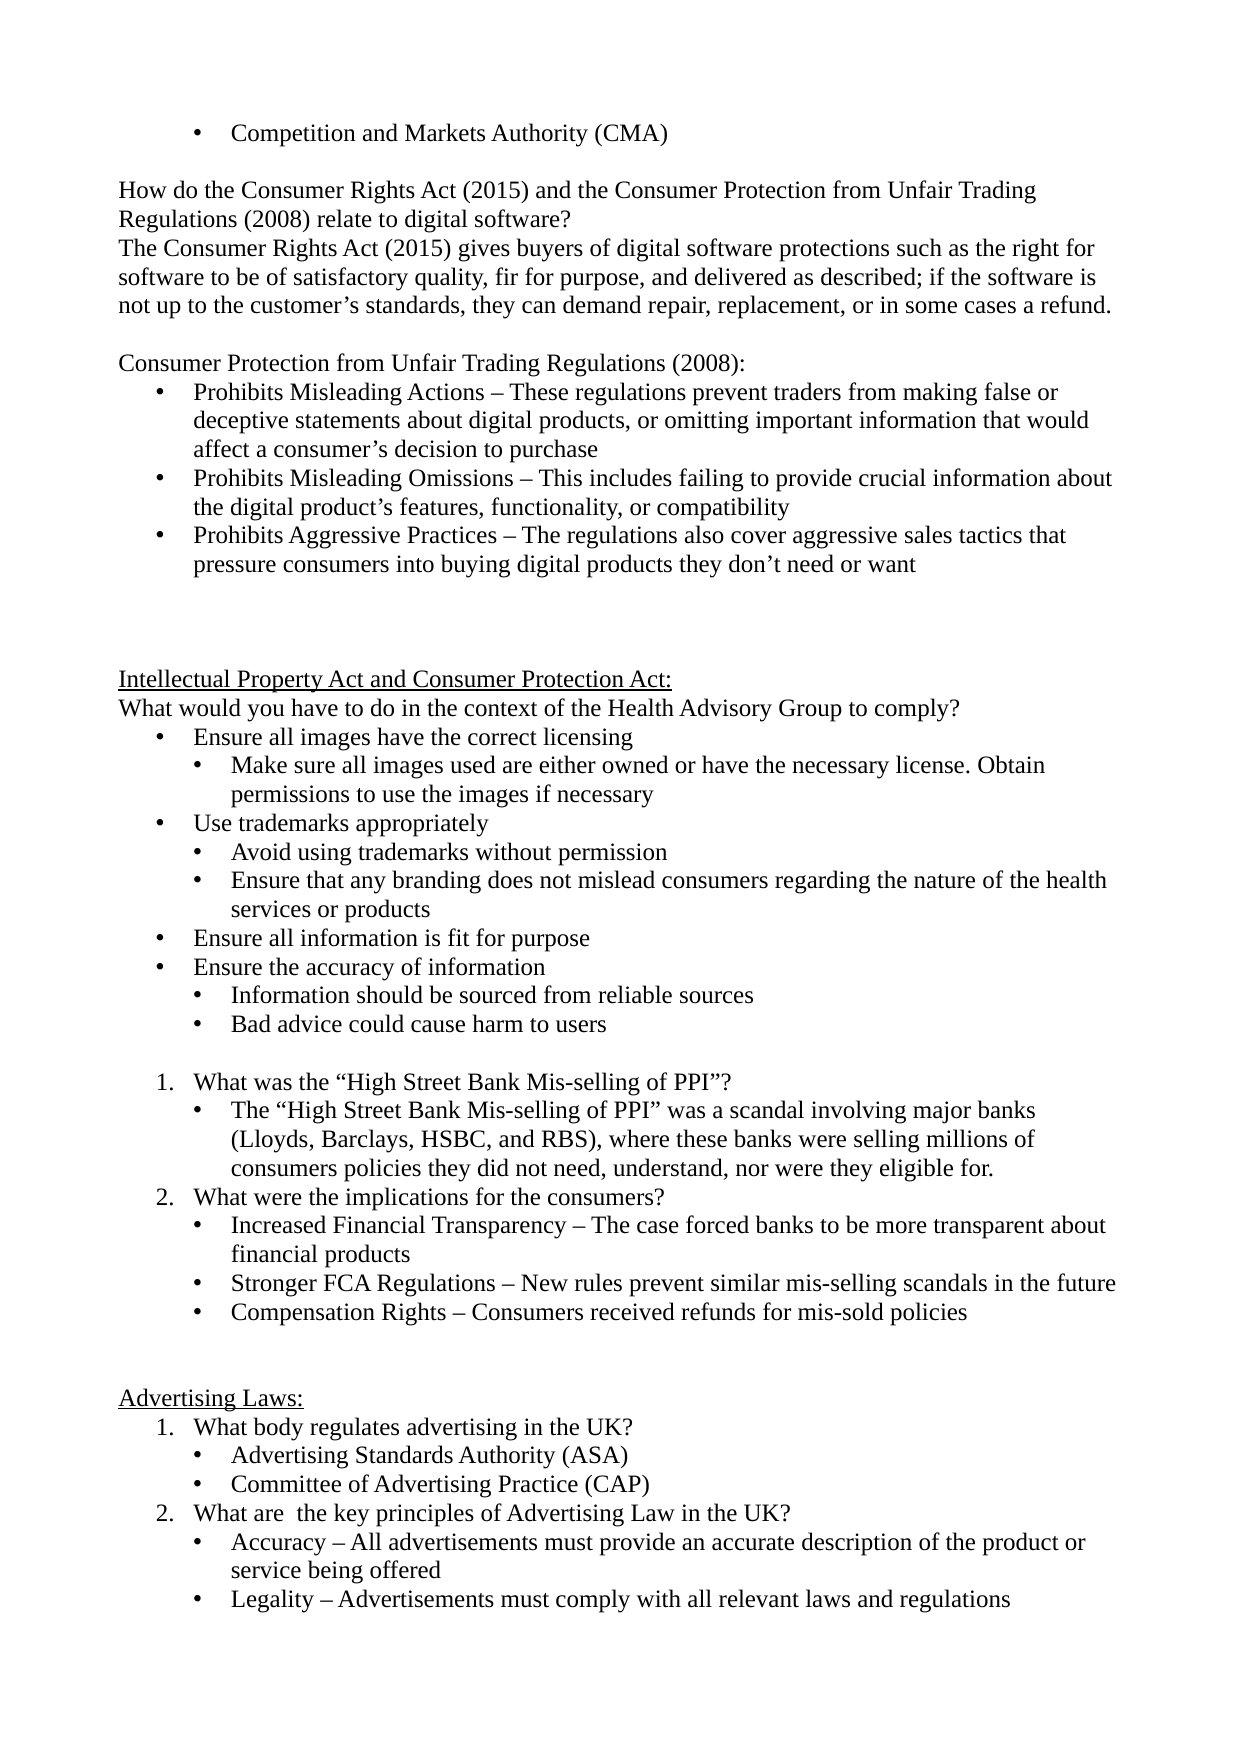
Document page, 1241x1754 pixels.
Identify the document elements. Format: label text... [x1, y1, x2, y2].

list Compensation Rights – Consumers received refunds for mis-sold policies [193, 1297, 1122, 1326]
list Accuracy – All advertisements must provide an accurate description of the product or service being offered [193, 1527, 1122, 1584]
text What would you have to do in the context of the Health Advisory Group to comply? [118, 693, 1122, 722]
list What were the implications for the consumers? [156, 1182, 1122, 1211]
list Use trademarks appropriately [156, 808, 1122, 837]
list What was the “High Street Bank Mis-selling of PPI”? [156, 1067, 1122, 1096]
list Prohibits Misleading Actions – These regulations prevent traders from making false or deceptive statements about digital products, or omitting important information that would affect a consumer’s decision to purchase [156, 377, 1122, 463]
list Ensure all information is fit for purpose [156, 923, 1122, 952]
list Ensure that any branding does not mislead consumers regarding the nature of the health services or products [193, 866, 1122, 923]
text Consumer Protection from Unfair Trading Regulations (2008): [118, 348, 1122, 377]
text The Consumer Rights Act (2015) gives buyers of digital software protections such as the right for software to be of satisfactory quality, fir for purpose, and delivered as described; if the software is not up to the customer’s standards, they can demand repair, replacement, or in some cases a refund. [118, 233, 1122, 319]
text Intellectual Property Act and Consumer Protection Act: [118, 664, 1122, 693]
list Stronger FCA Regulations – New rules prevent similar mis-selling scandals in the future [193, 1268, 1122, 1297]
list Ensure all images have the correct licensing [156, 722, 1122, 751]
list Competition and Markets Authority (CMA) [193, 118, 1122, 147]
text How do the Consumer Rights Act (2015) and the Consumer Protection from Unfair Trading Regulations (2008) relate to digital software? [118, 176, 1122, 233]
list Legality – Advertisements must comply with all relevant laws and regulations [193, 1584, 1122, 1613]
list The “High Street Bank Mis-selling of PPI” was a scandal involving major banks (Lloyds, Barclays, HSBC, and RBS), where these banks were selling millions of consumers policies they did not need, understand, nor were they eligible for. [193, 1096, 1122, 1182]
list Make sure all images used are either owned or have the necessary license. Obtain permissions to use the images if necessary [193, 751, 1122, 808]
text Advertising Laws: [118, 1383, 1122, 1412]
list Committee of Advertising Practice (CAP) [193, 1469, 1122, 1498]
list Ensure the accuracy of information [156, 952, 1122, 981]
list Advertising Standards Authority (ASA) [193, 1441, 1122, 1469]
list Increased Financial Transparency – The case forced banks to be more transparent about financial products [193, 1211, 1122, 1268]
list Bad advice could cause harm to users [193, 1009, 1122, 1038]
list What body regulates advertising in the UK? [156, 1412, 1122, 1441]
list Information should be sourced from reliable sources [193, 981, 1122, 1009]
list Prohibits Aggressive Practices – The regulations also cover aggressive sales tactics that pressure consumers into buying digital products they don’t need or want [156, 521, 1122, 578]
list Avoid using trademarks without permission [193, 837, 1122, 866]
list Prohibits Misleading Omissions – This includes failing to provide crucial information about the digital product’s features, functionality, or compatibility [156, 463, 1122, 521]
list What are the key principles of Advertising Law in the UK? [156, 1498, 1122, 1527]
